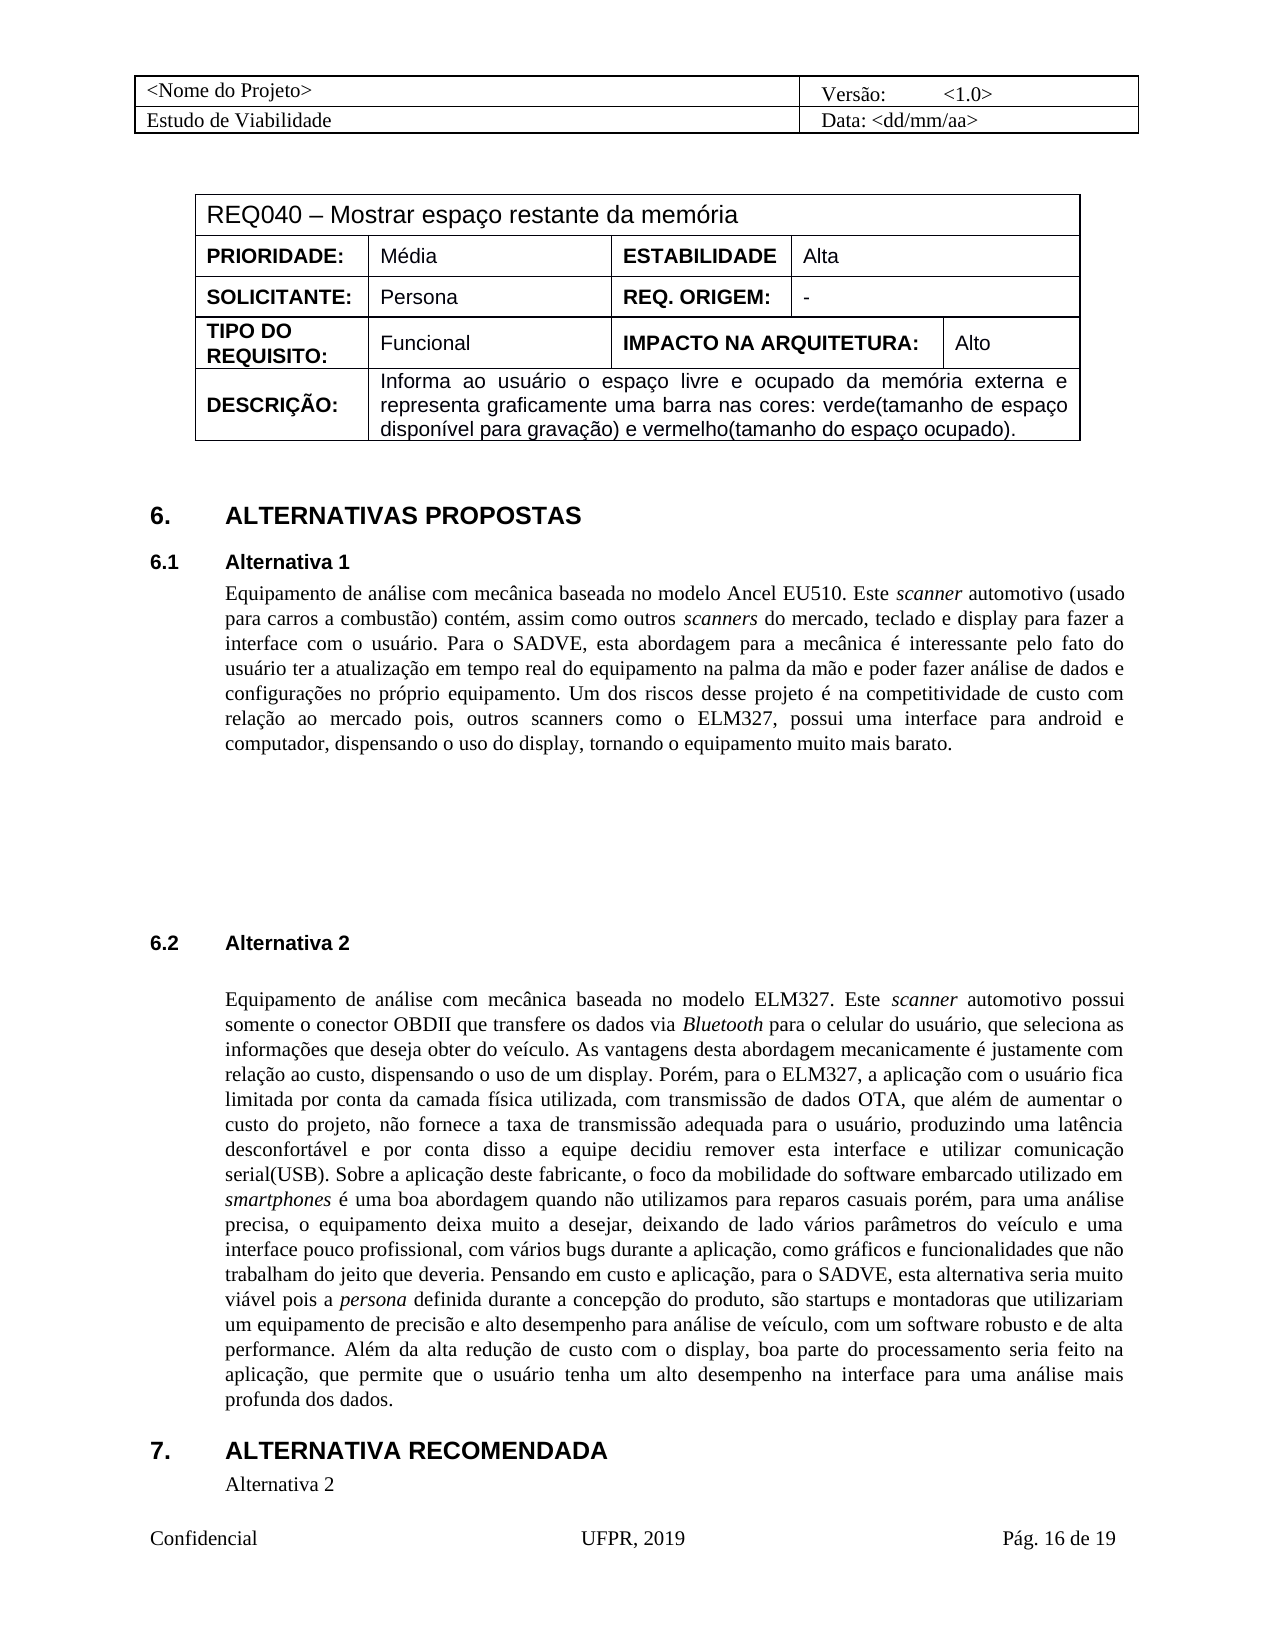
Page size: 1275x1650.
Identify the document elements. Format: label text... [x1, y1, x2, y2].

subtitle Alternativa 2 [150, 930, 1125, 955]
table_cell SOLICITANTE: [196, 277, 368, 316]
text Alternativa 2 [225, 1471, 1125, 1496]
text Equipamento de análise com mecânica baseada no modelo ELM327. Este scanner automotivo possui somente o conector OBDII que transfere os dados via Bluetooth para o celular do usuário, que seleciona as informações que deseja obter do veículo. As vantagens desta abordagem mecanicamente é justamente com relação ao custo, dispensando o uso de um display. Porém, para o ELM327, a aplicação com o usuário fica limitada por conta da camada física utilizada, com transmissão de dados OTA, que além de aumentar o custo do projeto, não fornece a taxa de transmissão adequada para o usuário, produzindo uma latência desconfortável e por conta disso a equipe decidiu remover esta interface e utilizar comunicação serial(USB). Sobre a aplicação deste fabricante, o foco da mobilidade do software embarcado utilizado em smartphones é uma boa abordagem quando não utilizamos para reparos casuais porém, para uma análise precisa, o equipamento deixa muito a desejar, deixando de lado vários parâmetros do veículo e uma interface pouco profissional, com vários bugs durante a aplicação, como gráficos e funcionalidades que não trabalham do jeito que deveria. Pensando em custo e aplicação, para o SADVE, esta alternativa seria muito viável pois a persona definida durante a concepção do produto, são startups e montadoras que utilizariam um equipamento de precisão e alto desempenho para análise de veículo, com um software robusto e de alta performance. Além da alta redução de custo com o display, boa parte do processamento seria feito na aplicação, que permite que o usuário tenha um alto desempenho na interface para uma análise mais profunda dos dados. [225, 986, 1125, 1411]
subtitle Alternativa 1 [150, 549, 1125, 574]
table_header REQ040 – Mostrar espaço restante da memória [196, 195, 1079, 235]
table_cell Alto [944, 318, 1079, 367]
table_cell IMPACTO NA ARQUITETURA: [612, 318, 943, 367]
text Equipamento de análise com mecânica baseada no modelo Ancel EU510. Este scanner automotivo (usado para carros a combustão) contém, assim como outros scanners do mercado, teclado e display para fazer a interface com o usuário. Para o SADVE, esta abordagem para a mecânica é interessante pelo fato do usuário ter a atualização em tempo real do equipamento na palma da mão e poder fazer análise de dados e configurações no próprio equipamento. Um dos riscos desse projeto é na competitividade de custo com relação ao mercado pois, outros scanners como o ELM327, possui uma interface para android e computador, dispensando o uso do display, tornando o equipamento muito mais barato. [225, 580, 1125, 755]
table_cell Alta [792, 236, 1079, 276]
table_cell ESTABILIDADE [612, 236, 791, 276]
table_cell - [792, 277, 1079, 316]
table_cell DESCRIÇÃO: [196, 369, 368, 440]
table_cell REQ. ORIGEM: [612, 277, 791, 316]
table_cell TIPO DO REQUISITO: [196, 318, 368, 367]
table_cell Informa ao usuário o espaço livre e ocupado da memória externa e representa graficamente uma barra nas cores: verde(tamanho de espaço disponível para gravação) e vermelho(tamanho do espaço ocupado). [369, 369, 1079, 440]
table_cell PRIORIDADE: [196, 236, 368, 276]
subtitle ALTERNATIVAS PROPOSTAS [150, 501, 1125, 530]
table_cell Persona [369, 277, 611, 316]
table_cell Funcional [369, 318, 611, 367]
table_cell Média [369, 236, 611, 276]
subtitle ALTERNATIVA RECOMENDADA [150, 1436, 1125, 1465]
